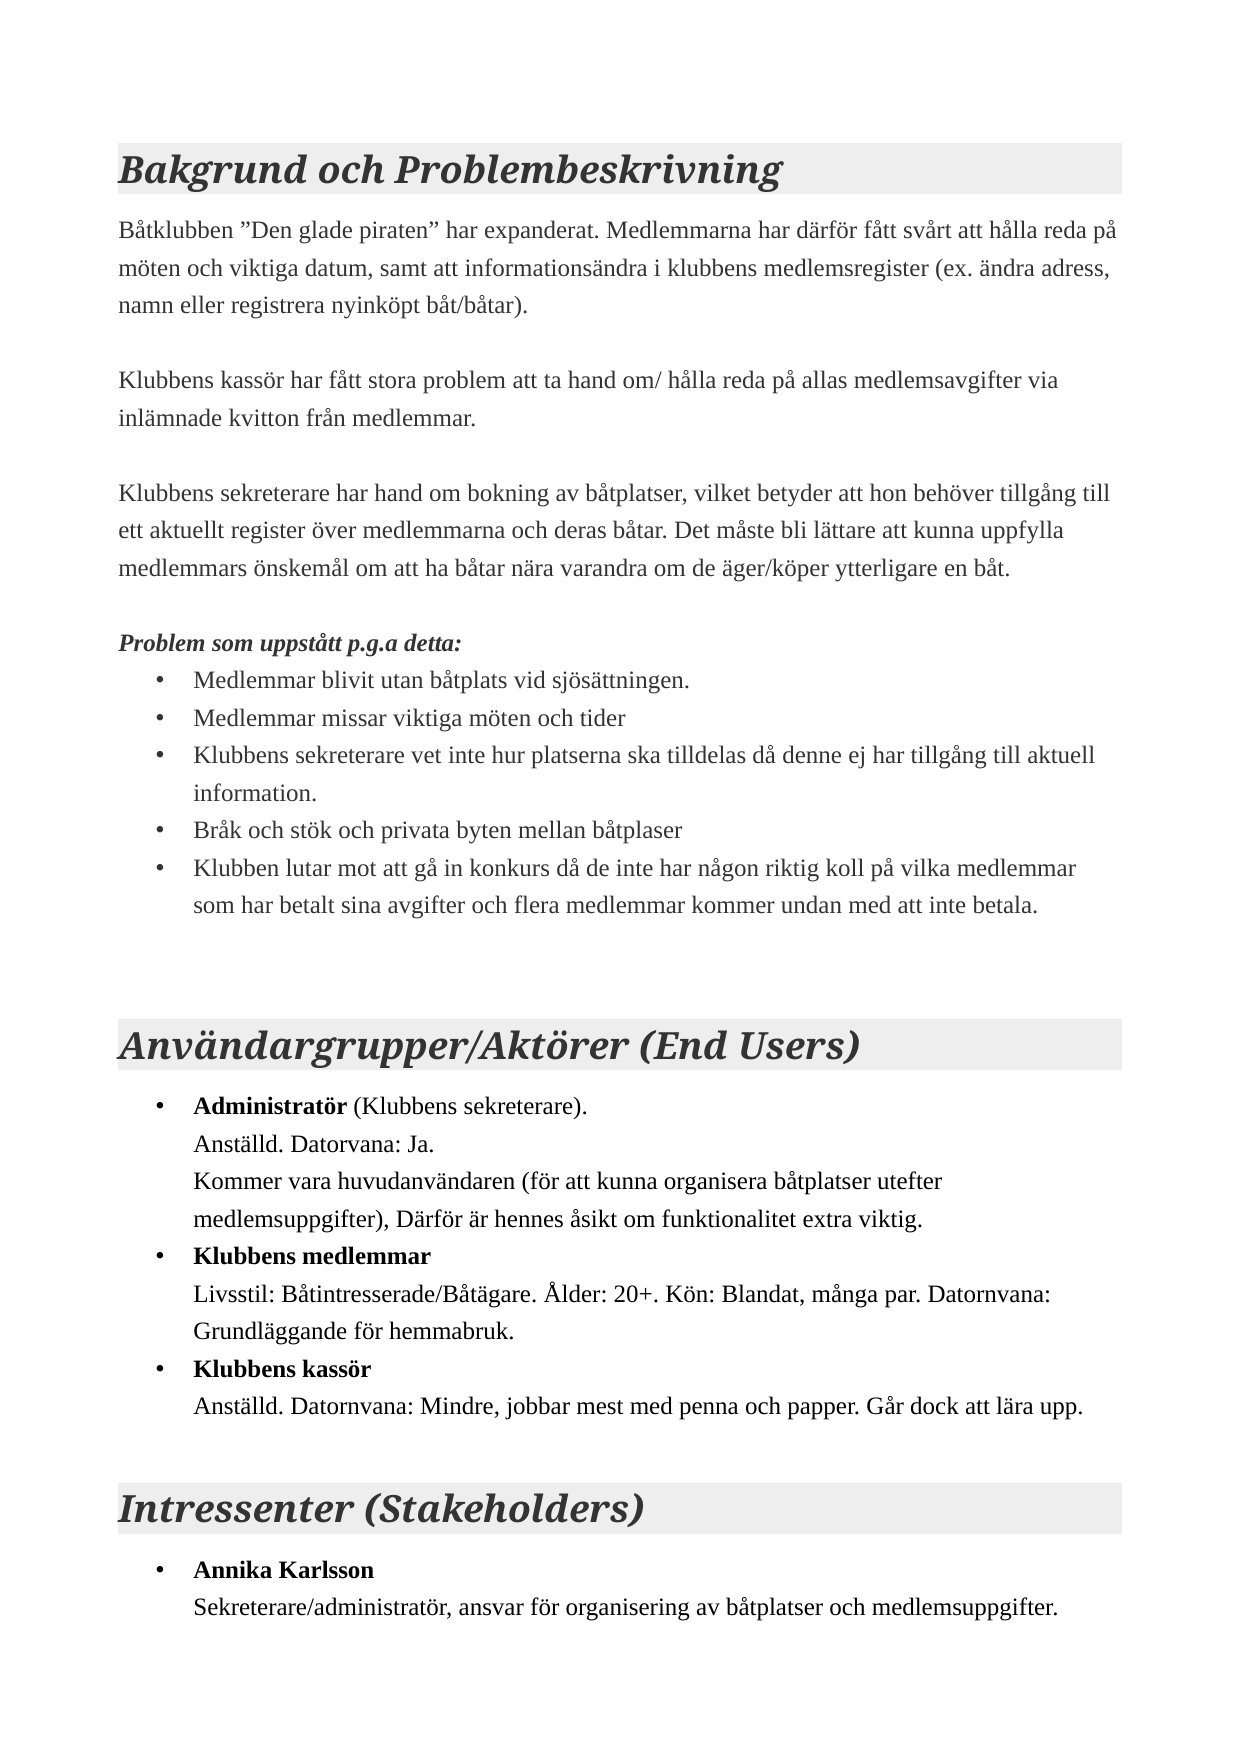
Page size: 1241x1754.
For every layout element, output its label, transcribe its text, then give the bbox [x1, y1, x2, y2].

text Klubbens sekreterare har hand om bokning av båtplatser, vilket betyder att hon behöver tillgång till ett aktuellt register över medlemmarna och deras båtar. Det måste bli lättare att kunna uppfylla medlemmars önskemål om att ha båtar nära varandra om de äger/köper ytterligare en båt. [118, 469, 1122, 582]
subtitle Bakgrund och Problembeskrivning [118, 143, 1122, 194]
subtitle Intressenter (Stakeholders) [118, 1483, 1122, 1534]
list Klubben lutar mot att gå in konkurs då de inte har någon riktig koll på vilka medlemmar som har betalt sina avgifter och flera medlemmar kommer undan med att inte betala. [156, 844, 1122, 919]
text Klubbens kassör har fått stora problem att ta hand om/ hålla reda på allas medlemsavgifter via inlämnade kvitton från medlemmar. [118, 357, 1122, 432]
list Bråk och stök och privata byten mellan båtplaser [156, 807, 1122, 844]
list Klubbens kassör [156, 1345, 1122, 1383]
subtitle Användargrupper/Aktörer (End Users) [118, 1019, 1122, 1070]
list Annika Karlsson [156, 1546, 1122, 1584]
list Administratör (Klubbens sekreterare). [156, 1083, 1122, 1120]
list Medlemmar blivit utan båtplats vid sjösättningen. [156, 657, 1122, 694]
list Anställd. Datorvana: Ja. Kommer vara huvudanvändaren (för att kunna organisera båtplatser utefter medlemsuppgifter), Därför är hennes åsikt om funktionalitet extra viktig. [156, 1120, 1122, 1233]
list Sekreterare/administratör, ansvar för organisering av båtplatser och medlemsuppgifter. [156, 1584, 1122, 1621]
list Medlemmar missar viktiga möten och tider [156, 694, 1122, 732]
list Anställd. Datornvana: Mindre, jobbar mest med penna och papper. Går dock att lära upp. [156, 1383, 1122, 1420]
text Problem som uppstått p.g.a detta: [118, 619, 1122, 657]
text Båtklubben ”Den glade piraten” har expanderat. Medlemmarna har därför fått svårt att hålla reda på möten och viktiga datum, samt att informationsändra i klubbens medlemsregister (ex. ändra adress, namn eller registrera nyinköpt båt/båtar). [118, 207, 1122, 319]
list Livsstil: Båtintresserade/Båtägare. Ålder: 20+. Kön: Blandat, många par. Datornvana: Grundläggande för hemmabruk. [156, 1270, 1122, 1345]
list Klubbens sekreterare vet inte hur platserna ska tilldelas då denne ej har tillgång till aktuell information. [156, 732, 1122, 807]
list Klubbens medlemmar [156, 1233, 1122, 1270]
